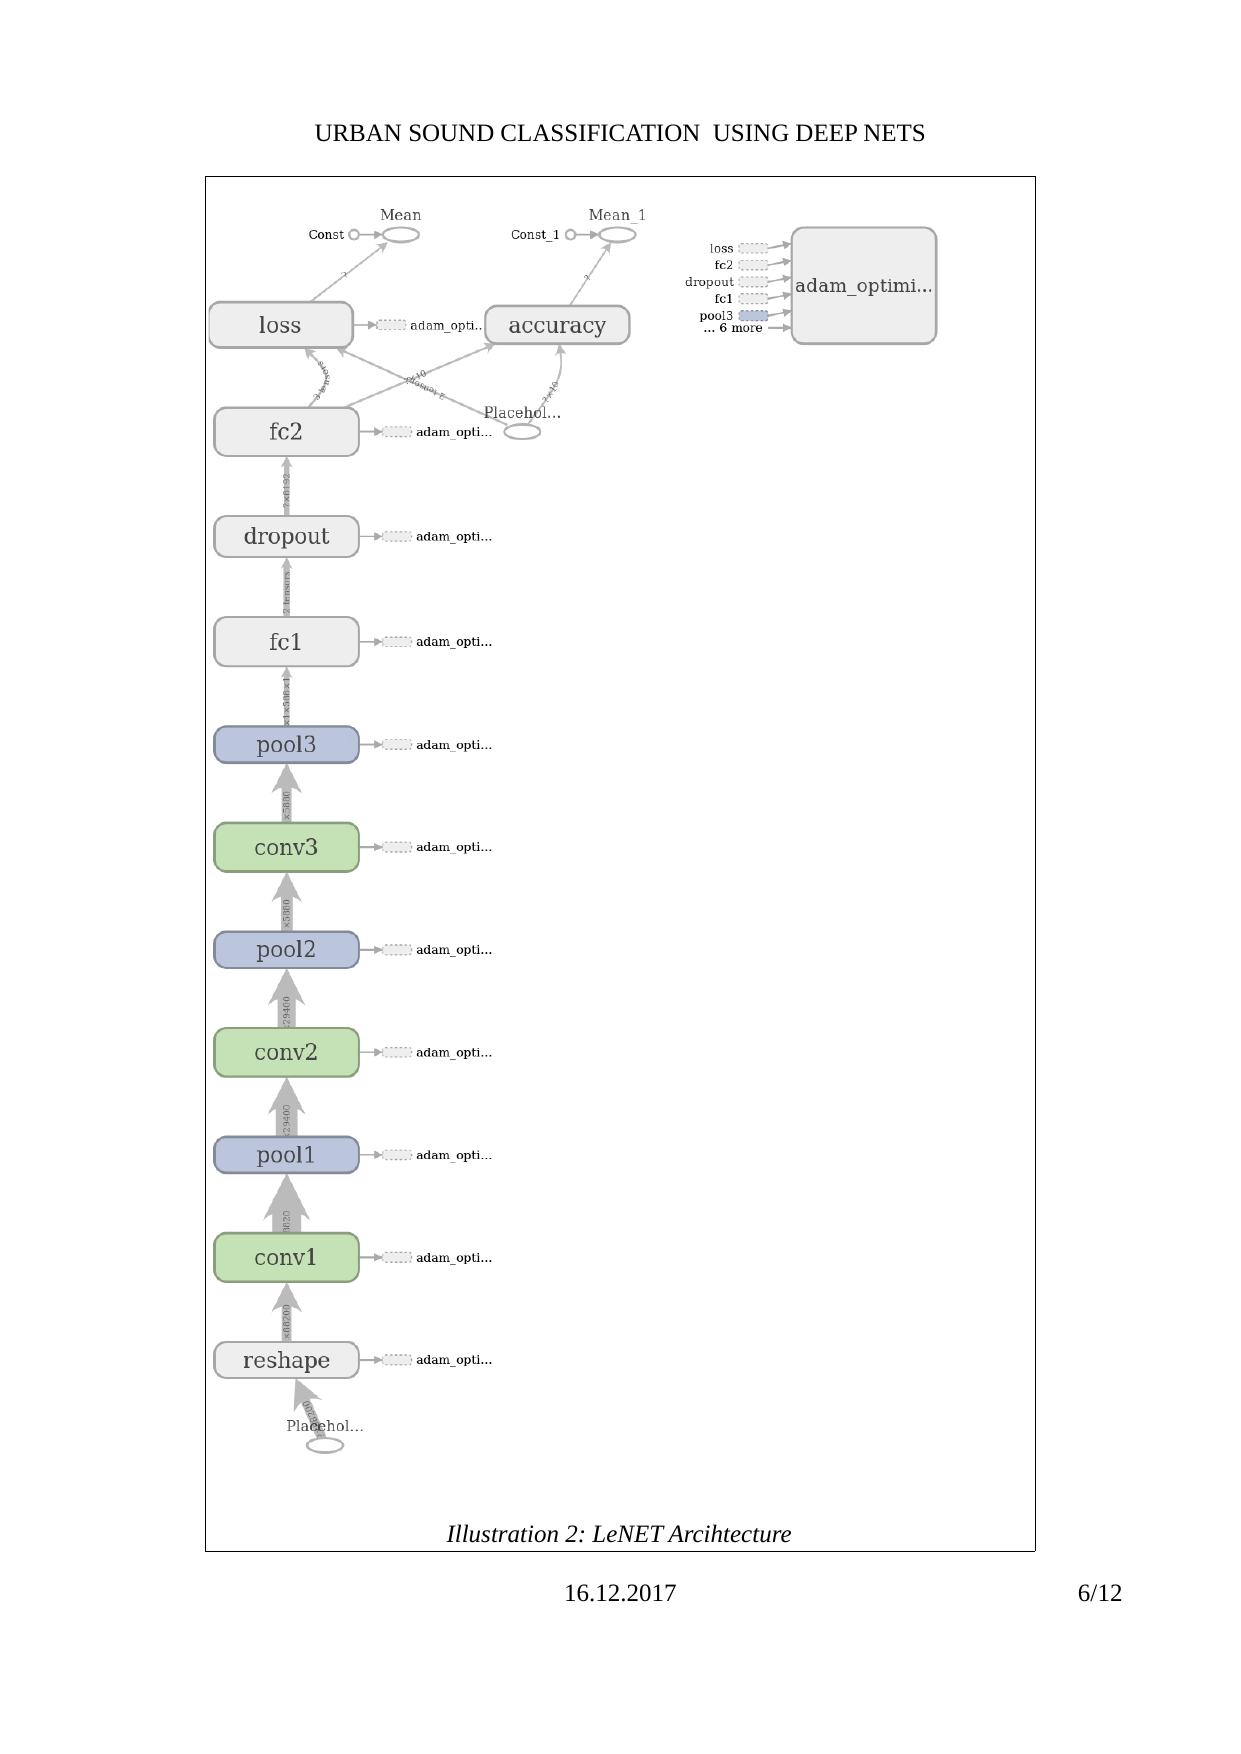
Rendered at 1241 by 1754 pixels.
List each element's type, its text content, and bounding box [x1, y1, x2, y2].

text Illustration 2: LeNET Arcihtecture [208, 1520, 1032, 1548]
picture [208, 179, 1032, 1520]
